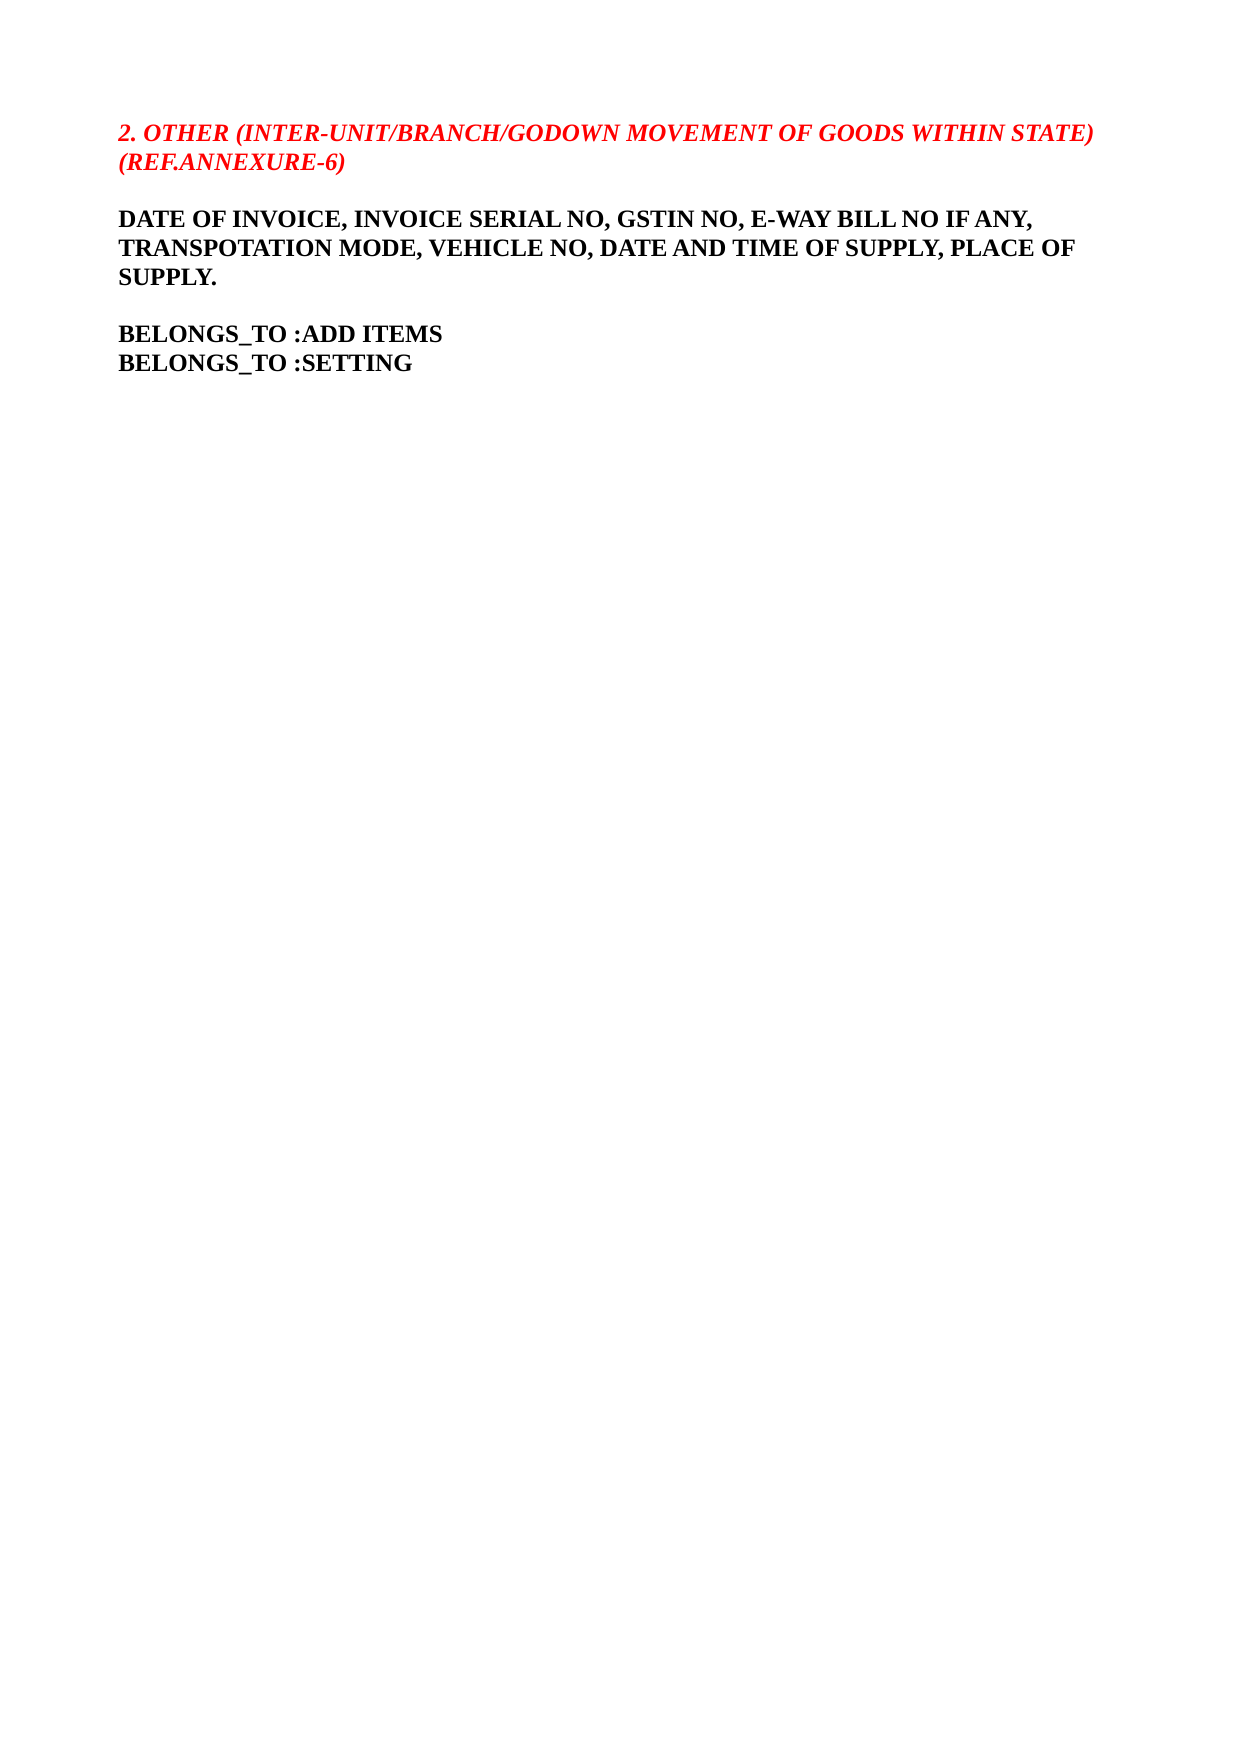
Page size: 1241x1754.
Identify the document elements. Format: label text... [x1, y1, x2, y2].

text DATE OF INVOICE, INVOICE SERIAL NO, GSTIN NO, E-WAY BILL NO IF ANY, TRANSPOTATION MODE, VEHICLE NO, DATE AND TIME OF SUPPLY, PLACE OF SUPPLY. [118, 204, 1122, 291]
text 2. OTHER (INTER-UNIT/BRANCH/GODOWN MOVEMENT OF GOODS WITHIN STATE)(REF.ANNEXURE-6) [118, 118, 1122, 176]
text BELONGS_TO :SETTING [118, 348, 1122, 377]
text BELONGS_TO :ADD ITEMS [118, 319, 1122, 348]
